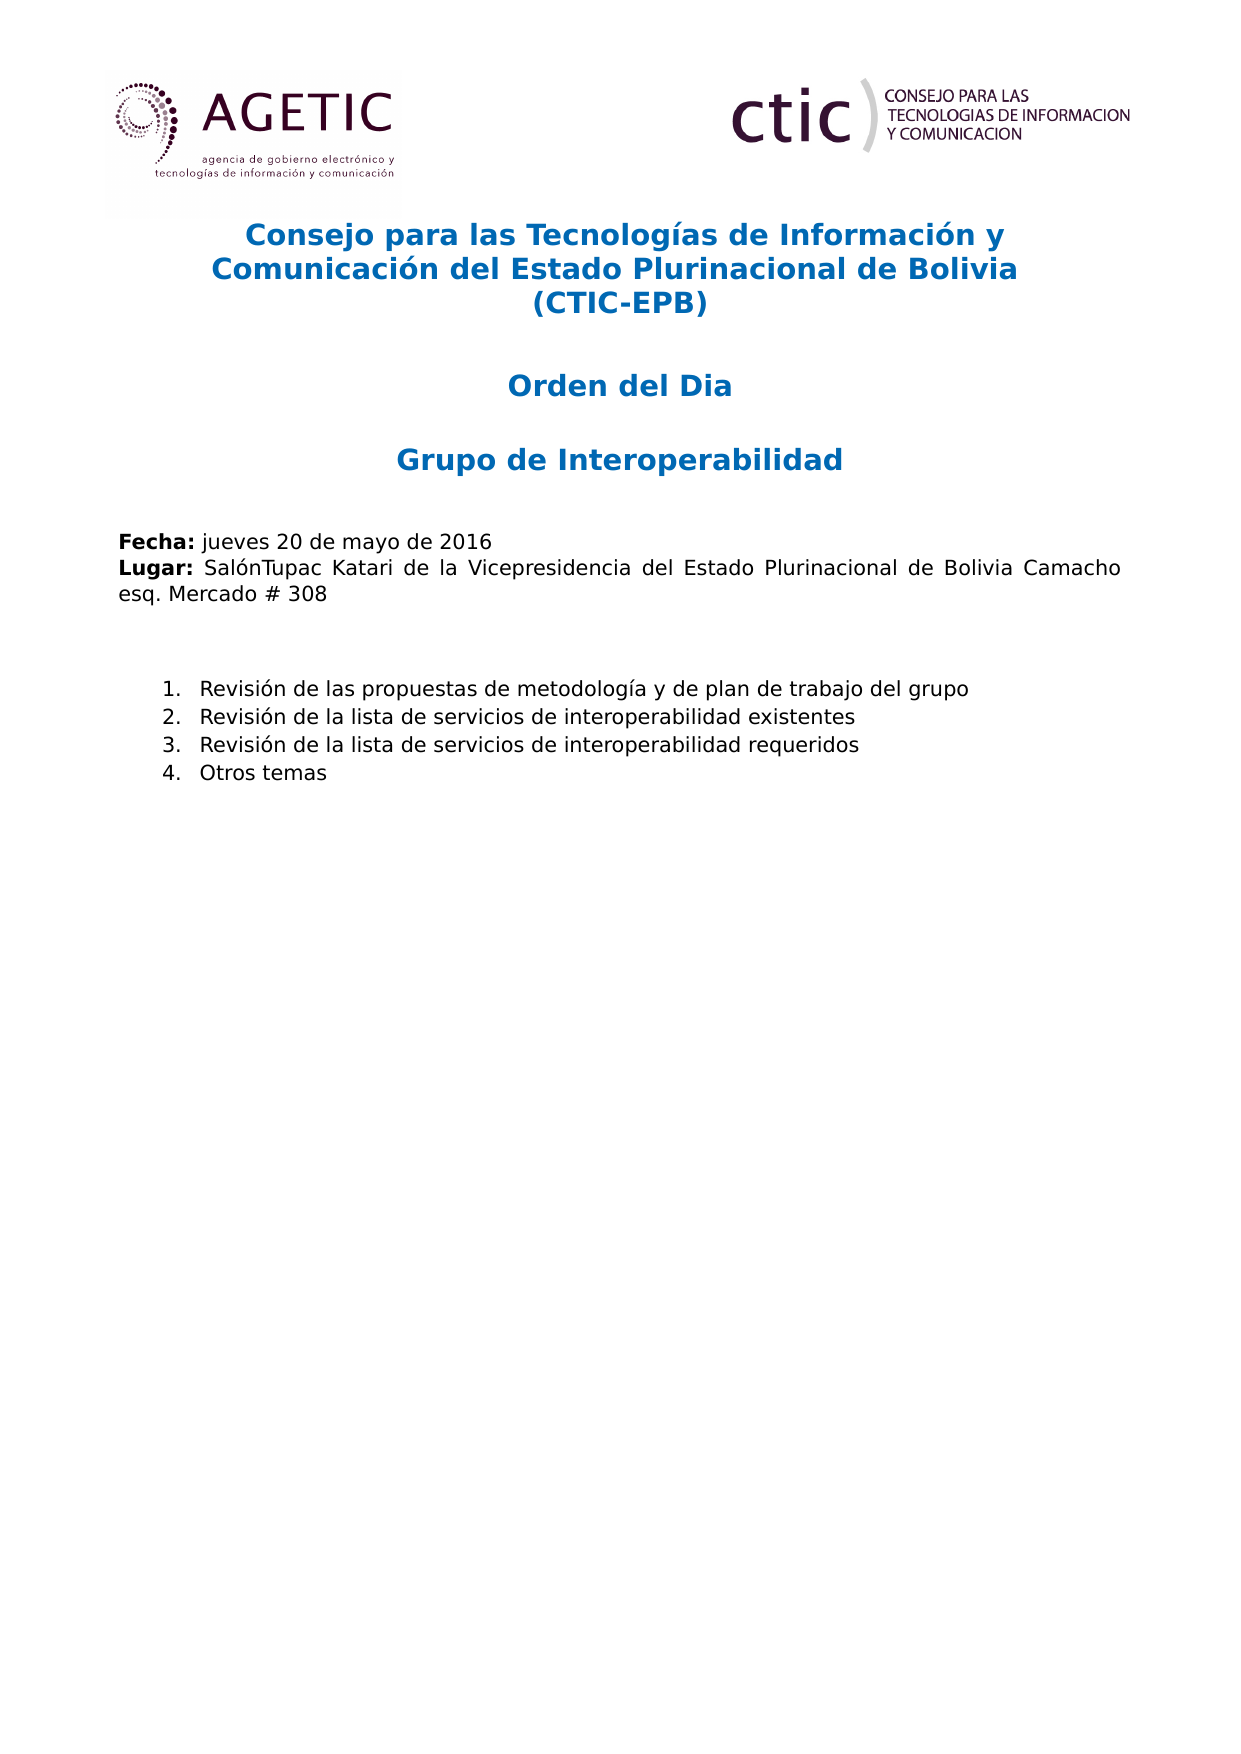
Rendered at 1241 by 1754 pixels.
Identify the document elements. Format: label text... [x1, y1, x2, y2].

picture [104, 70, 402, 219]
list Revisión de la lista de servicios de interoperabilidad requeridos [162, 733, 1122, 757]
text Orden del Dia [118, 369, 1122, 403]
text Lugar: SalónTupac Katari de la Vicepresidencia del Estado Plurinacional de Bolivia Camacho esq. Mercado # 308 [118, 556, 1122, 607]
list Revisión de la lista de servicios de interoperabilidad existentes [162, 705, 1122, 729]
text Consejo para las Tecnologías de Información y Comunicación del Estado Plurinacional de Bolivia [118, 176, 1122, 286]
list Revisión de las propuestas de metodología y de plan de trabajo del grupo [162, 677, 1122, 702]
picture [727, 59, 1134, 166]
list Otros temas [162, 761, 1122, 785]
text (CTIC-EPB) [118, 286, 1122, 320]
text Fecha: jueves 20 de mayo de 2016 [118, 530, 1122, 554]
text Grupo de Interoperabilidad [118, 443, 1122, 477]
